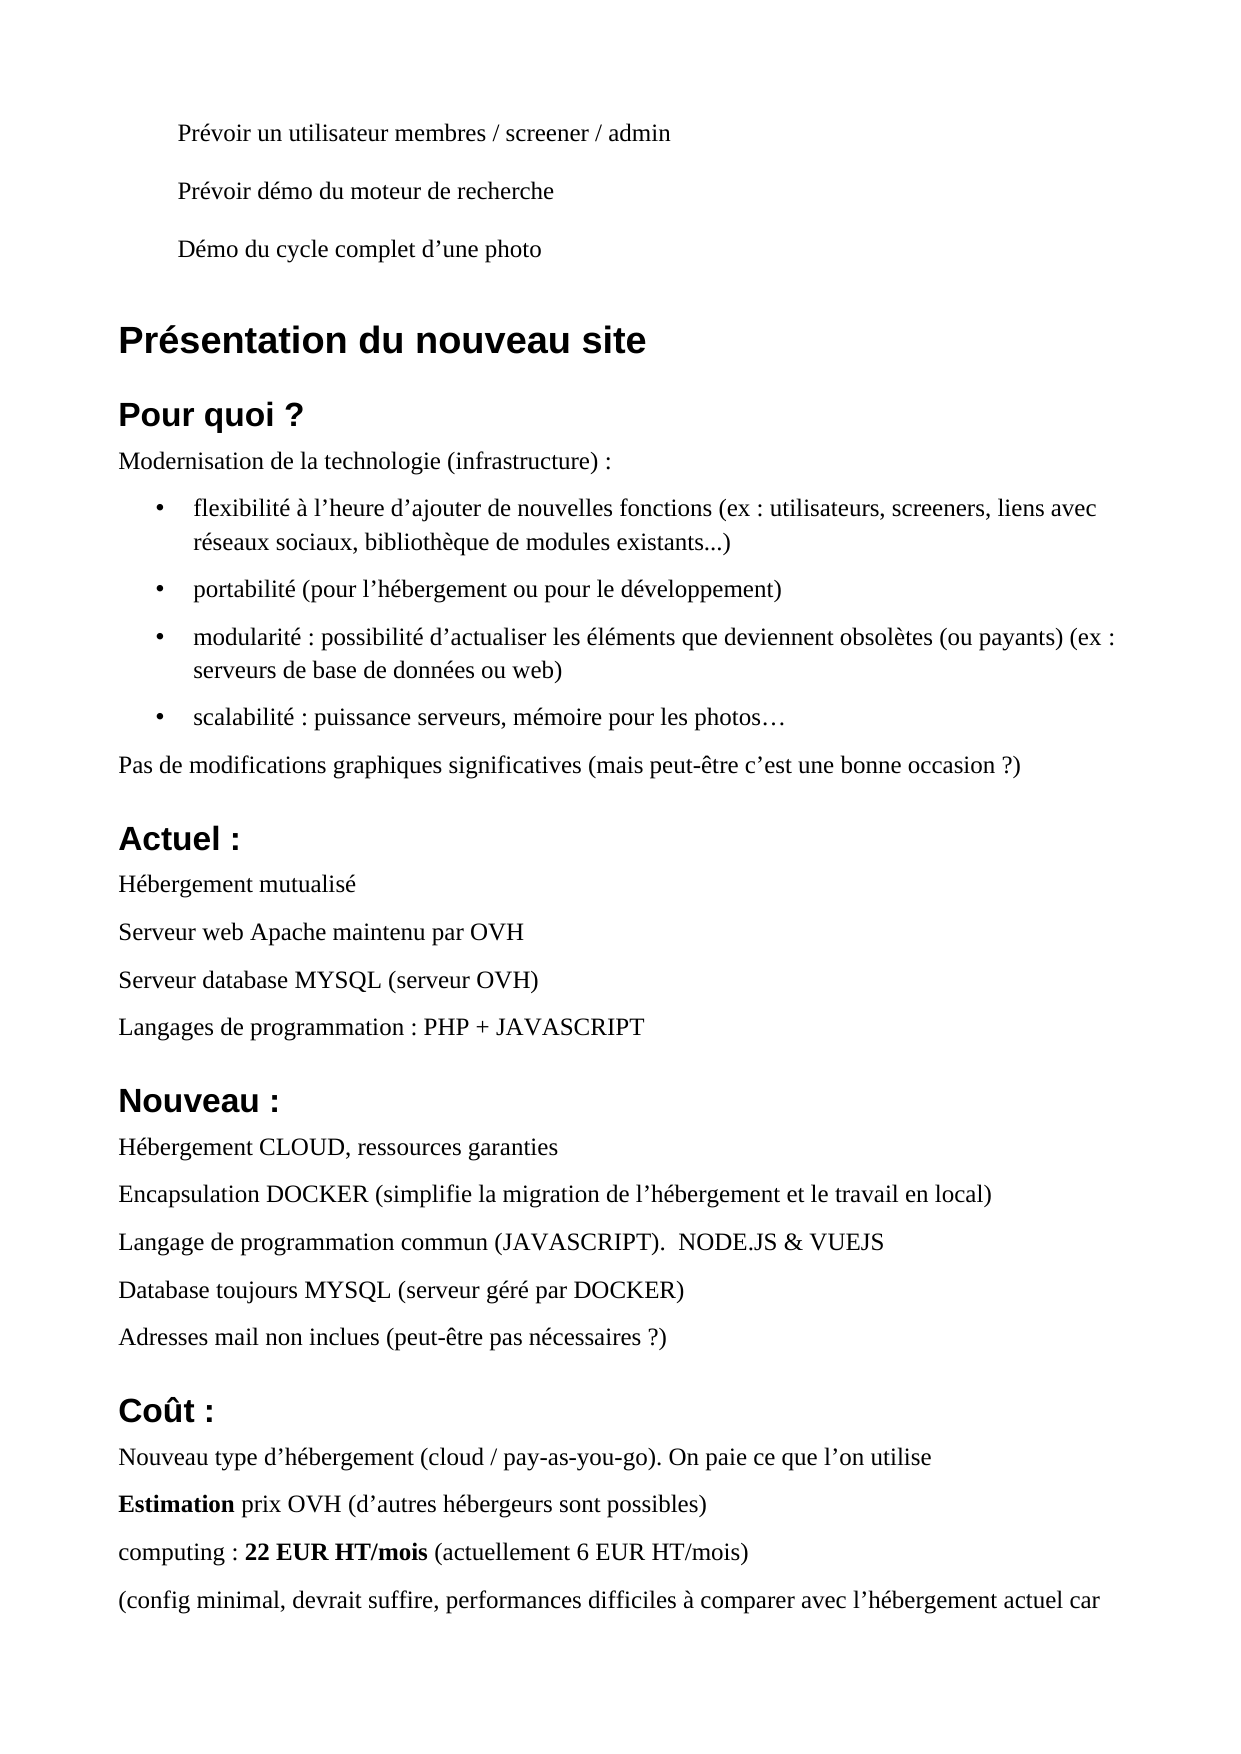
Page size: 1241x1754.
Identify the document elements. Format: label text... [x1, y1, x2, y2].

text Nouveau type d’hébergement (cloud / pay-as-you-go). On paie ce que l’on utilise [118, 1442, 1122, 1471]
subtitle Pour quoi ? [118, 395, 1122, 433]
text Encapsulation DOCKER (simplifie la migration de l’hébergement et le travail en local) [118, 1179, 1122, 1208]
list modularité : possibilité d’actualiser les éléments que deviennent obsolètes (ou payants) (ex : serveurs de base de données ou web) [156, 622, 1122, 683]
list portabilité (pour l’hébergement ou pour le développement) [156, 574, 1122, 603]
text Database toujours MYSQL (serveur géré par DOCKER) [118, 1275, 1122, 1303]
text Modernisation de la technologie (infrastructure) : [118, 446, 1122, 475]
text Langage de programmation commun (JAVASCRIPT). NODE.JS & VUEJS [118, 1227, 1122, 1256]
text Estimation prix OVH (d’autres hébergeurs sont possibles) [118, 1489, 1122, 1518]
list flexibilité à l’heure d’ajouter de nouvelles fonctions (ex : utilisateurs, screeners, liens avec réseaux sociaux, bibliothèque de modules existants...) [156, 493, 1122, 555]
text computing : 22 EUR HT/mois (actuellement 6 EUR HT/mois) [118, 1537, 1122, 1566]
text Démo du cycle complet d’une photo [177, 234, 1063, 263]
text Serveur web Apache maintenu par OVH [118, 917, 1122, 946]
text Hébergement CLOUD, ressources garanties [118, 1132, 1122, 1161]
text Adresses mail non inclues (peut-être pas nécessaires ?) [118, 1322, 1122, 1351]
text Pas de modifications graphiques significatives (mais peut-être c’est une bonne occasion ?) [118, 750, 1122, 779]
subtitle Actuel : [118, 818, 1122, 857]
text Langages de programmation : PHP + JAVASCRIPT [118, 1012, 1122, 1041]
list scalabilité : puissance serveurs, mémoire pour les photos… [156, 702, 1122, 731]
subtitle Présentation du nouveau site [118, 318, 1122, 361]
text Prévoir un utilisateur membres / screener / admin [177, 118, 1063, 147]
text (config minimal, devrait suffire, performances difficiles à comparer avec l’hébergement actuel car [118, 1585, 1122, 1613]
subtitle Coût : [118, 1391, 1122, 1429]
text Serveur database MYSQL (serveur OVH) [118, 965, 1122, 993]
subtitle Nouveau : [118, 1081, 1122, 1119]
text Hébergement mutualisé [118, 869, 1122, 898]
text Prévoir démo du moteur de recherche [177, 176, 1063, 205]
